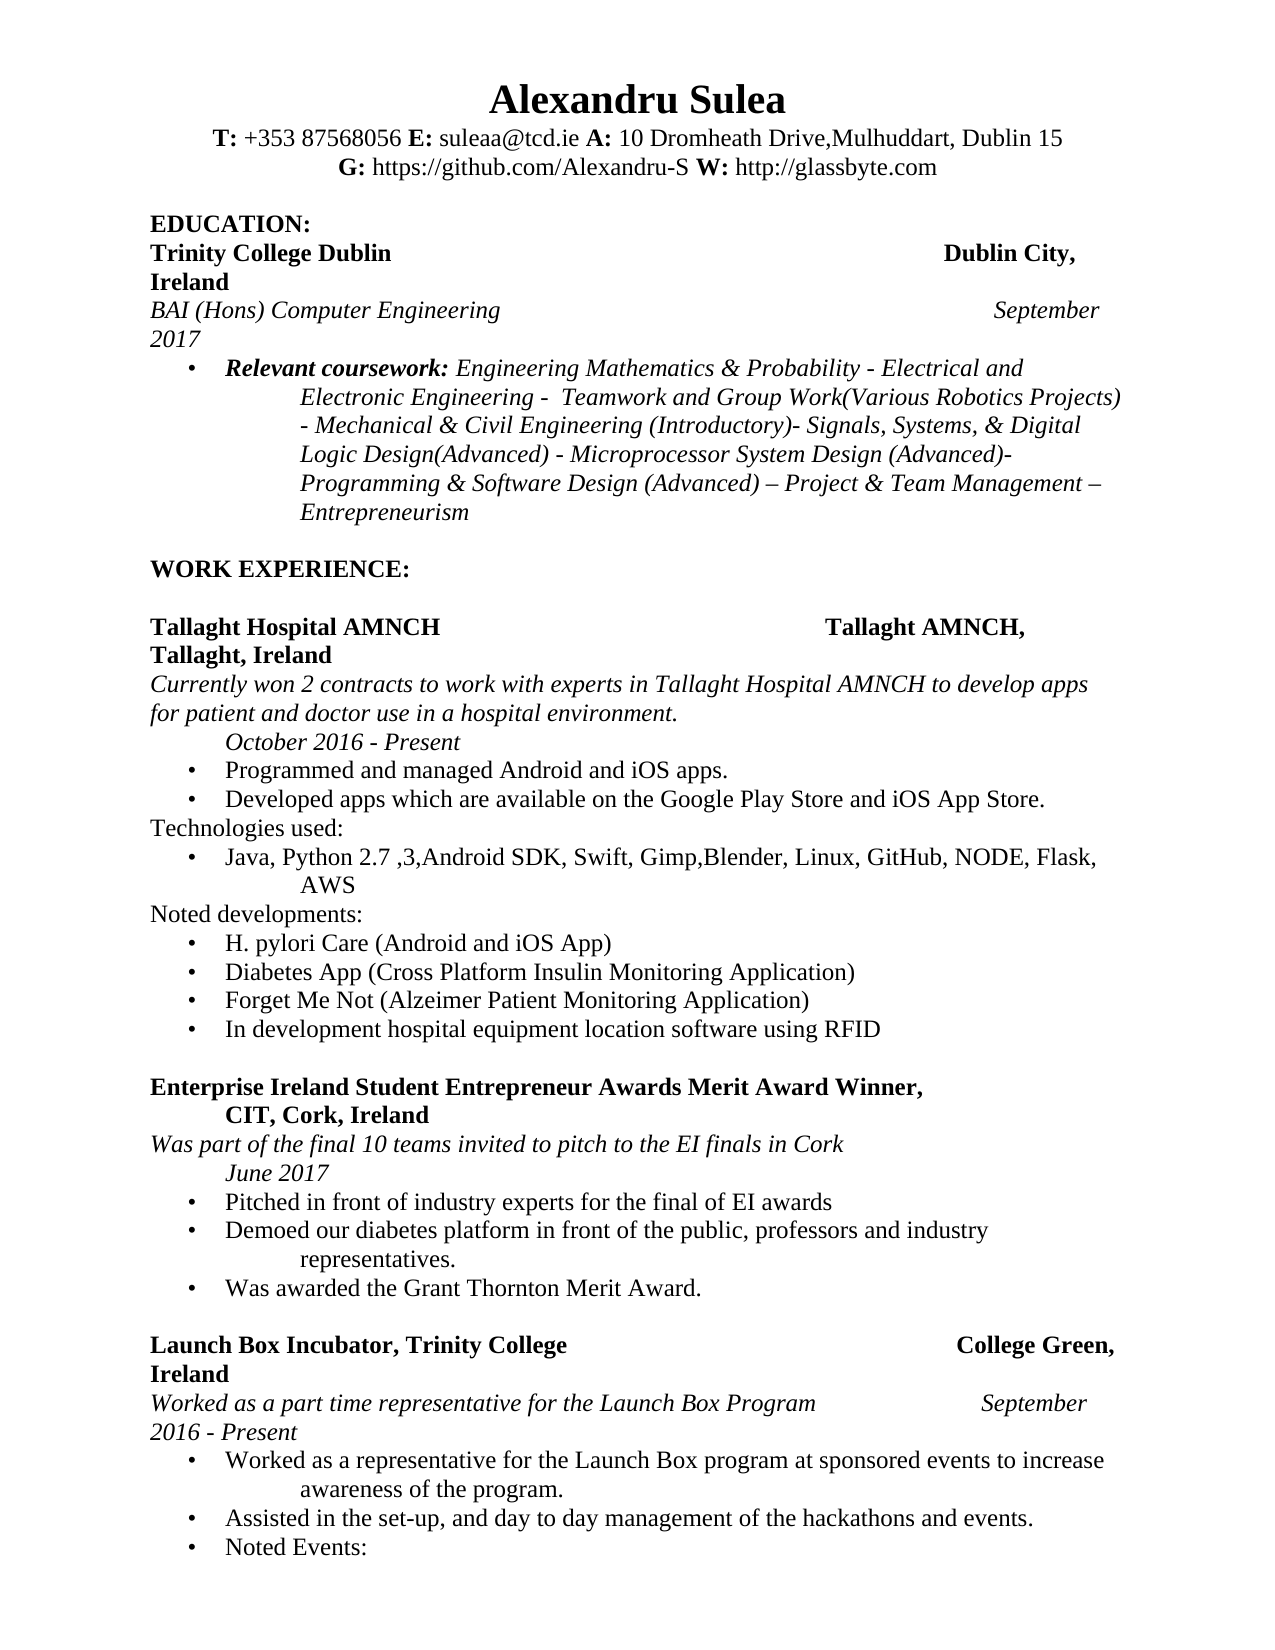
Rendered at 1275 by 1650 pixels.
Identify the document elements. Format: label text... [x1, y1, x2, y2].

text Was part of the final 10 teams invited to pitch to the EI finals in Cork June 2017 [150, 1129, 1125, 1187]
text Currently won 2 contracts to work with experts in Tallaght Hospital AMNCH to develop apps for patient and doctor use in a hospital environment. October 2016 - Present [150, 669, 1125, 755]
list Was awarded the Grant Thornton Merit Award. [187, 1273, 1125, 1302]
list Assisted in the set-up, and day to day management of the hackathons and events. [187, 1503, 1125, 1532]
text Noted developments: [150, 899, 1125, 928]
list Relevant coursework: Engineering Mathematics & Probability - Electrical and Electronic Engineering - Teamwork and Group Work(Various Robotics Projects) - Mechanical & Civil Engineering (Introductory)- Signals, Systems, & Digital Logic Design(Advanced) - Microprocessor System Design (Advanced)- Programming & Software Design (Advanced) – Project & Team Management – Entrepreneurism [187, 353, 1125, 525]
text WORK EXPERIENCE: [150, 554, 1125, 583]
text EDUCATION: [150, 209, 1125, 238]
text Launch Box Incubator, Trinity College College Green, Ireland [150, 1330, 1125, 1388]
list Demoed our diabetes platform in front of the public, professors and industry representatives. [187, 1215, 1125, 1273]
text T: +353 87568056 E: suleaa@tcd.ie A: 10 Dromheath Drive,Mulhuddart, Dublin 15 [150, 123, 1125, 152]
list Worked as a representative for the Launch Box program at sponsored events to increase awareness of the program. [187, 1445, 1125, 1503]
list Programmed and managed Android and iOS apps. [187, 755, 1125, 784]
list In development hospital equipment location software using RFID [187, 1014, 1125, 1043]
text G: https://github.com/Alexandru-S W: http://glassbyte.com [150, 152, 1125, 180]
list Pitched in front of industry experts for the final of EI awards [187, 1187, 1125, 1215]
list H. pylori Care (Android and iOS App) [187, 928, 1125, 957]
list Developed apps which are available on the Google Play Store and iOS App Store. [187, 784, 1125, 813]
list Forget Me Not (Alzeimer Patient Monitoring Application) [187, 985, 1125, 1014]
text Technologies used: [150, 813, 1125, 842]
text Worked as a part time representative for the Launch Box Program September 2016 - Present [150, 1388, 1125, 1445]
text BAI (Hons) Computer Engineering September 2017 [150, 295, 1125, 353]
text Alexandru Sulea [150, 75, 1125, 123]
text Trinity College Dublin Dublin City, Ireland [150, 238, 1125, 295]
list Diabetes App (Cross Platform Insulin Monitoring Application) [187, 957, 1125, 985]
text Enterprise Ireland Student Entrepreneur Awards Merit Award Winner, CIT, Cork, Ireland [150, 1072, 1125, 1129]
list Java, Python 2.7 ,3,Android SDK, Swift, Gimp,Blender, Linux, GitHub, NODE, Flask, AWS [187, 842, 1125, 899]
list Noted Events: [187, 1532, 1125, 1560]
text Tallaght Hospital AMNCH Tallaght AMNCH, Tallaght, Ireland [150, 612, 1125, 669]
